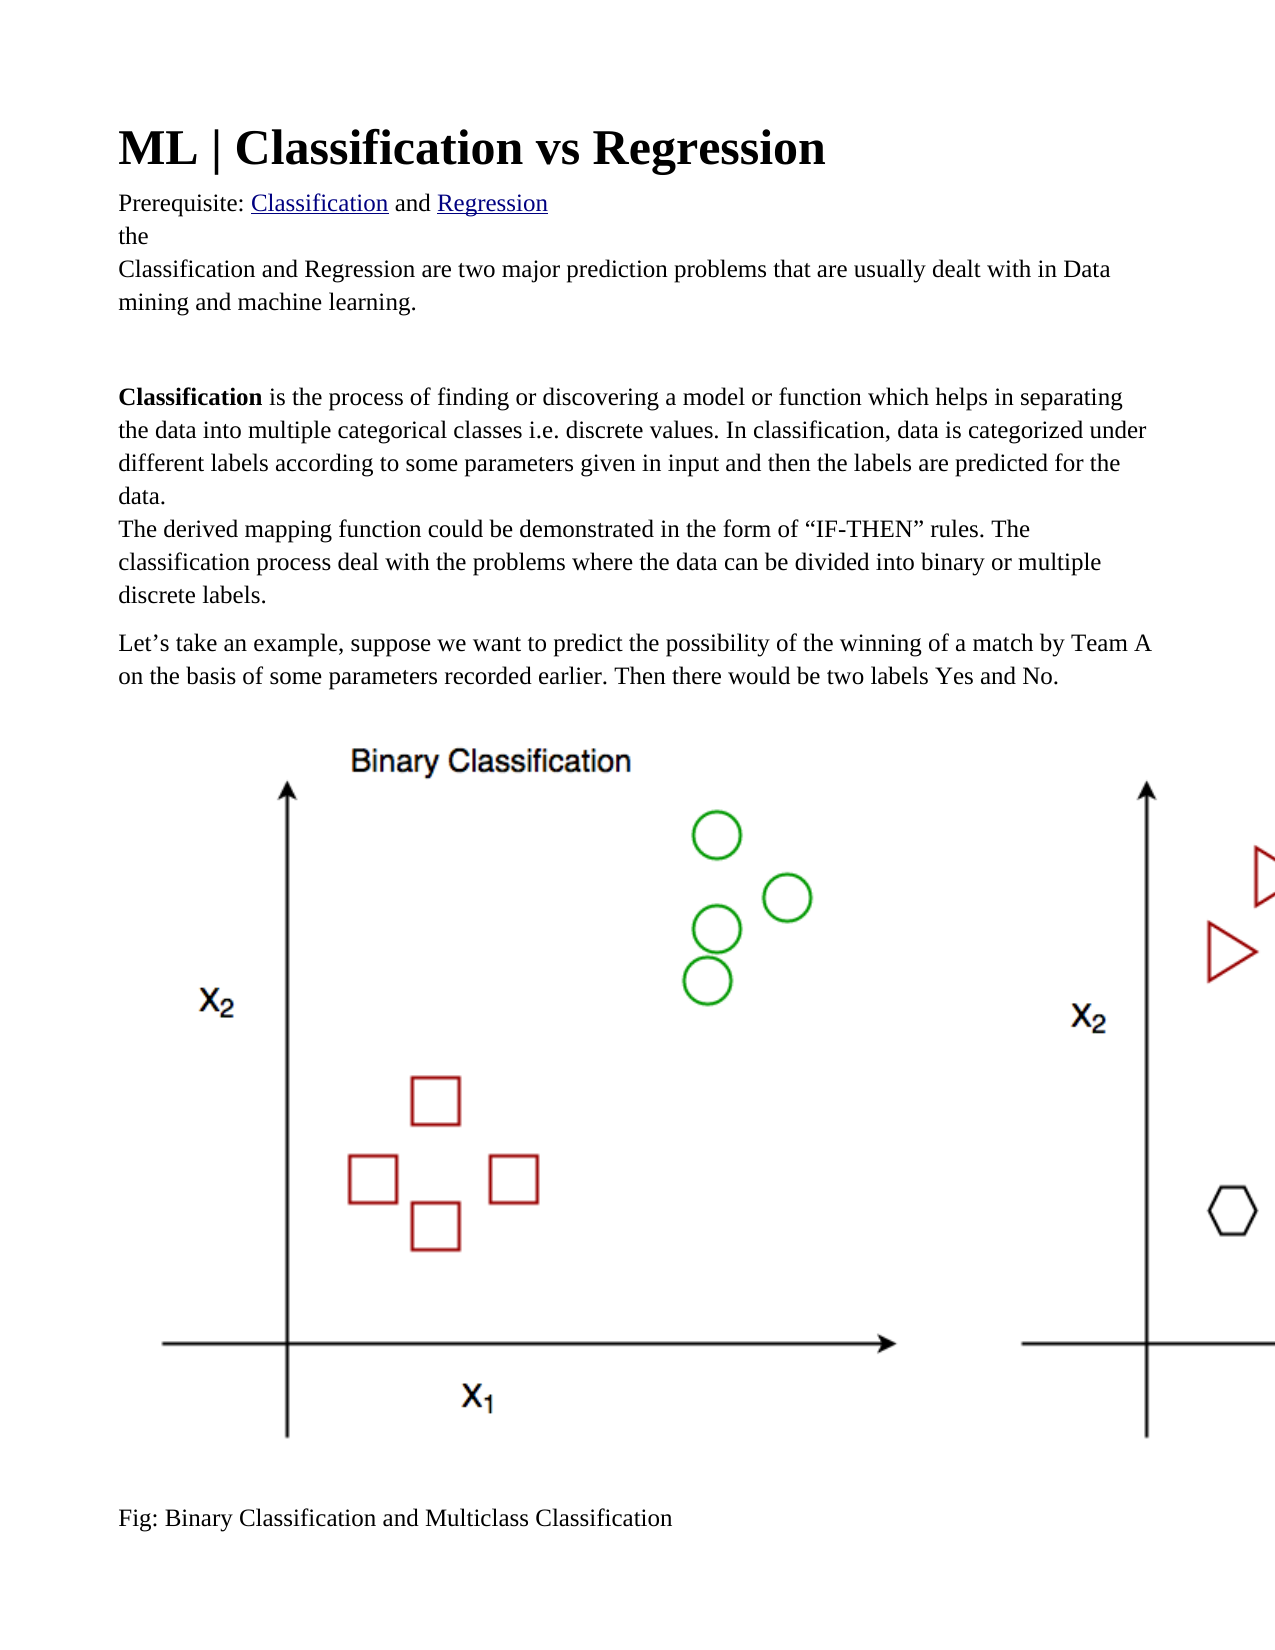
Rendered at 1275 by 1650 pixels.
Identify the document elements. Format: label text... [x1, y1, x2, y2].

text Let’s take an example, suppose we want to predict the possibility of the winning of a match by Team A on the basis of some parameters recorded earlier. Then there would be two labels Yes and No. [118, 628, 1157, 690]
text Prerequisite: Classification and Regression the Classification and Regression are two major prediction problems that are usually dealt with in Data mining and machine learning. [118, 188, 1157, 316]
picture [118, 708, 1275, 1484]
subtitle ML | Classification vs Regression [118, 118, 1157, 176]
text Classification is the process of finding or discovering a model or function which helps in separating the data into multiple categorical classes i.e. discrete values. In classification, data is categorized under different labels according to some parameters given in input and then the labels are predicted for the data. The derived mapping function could be demonstrated in the form of “IF-THEN” rules. The classification process deal with the problems where the data can be divided into binary or multiple discrete labels. [118, 382, 1157, 609]
text Fig: Binary Classification and Multiclass Classification [118, 1503, 1157, 1531]
